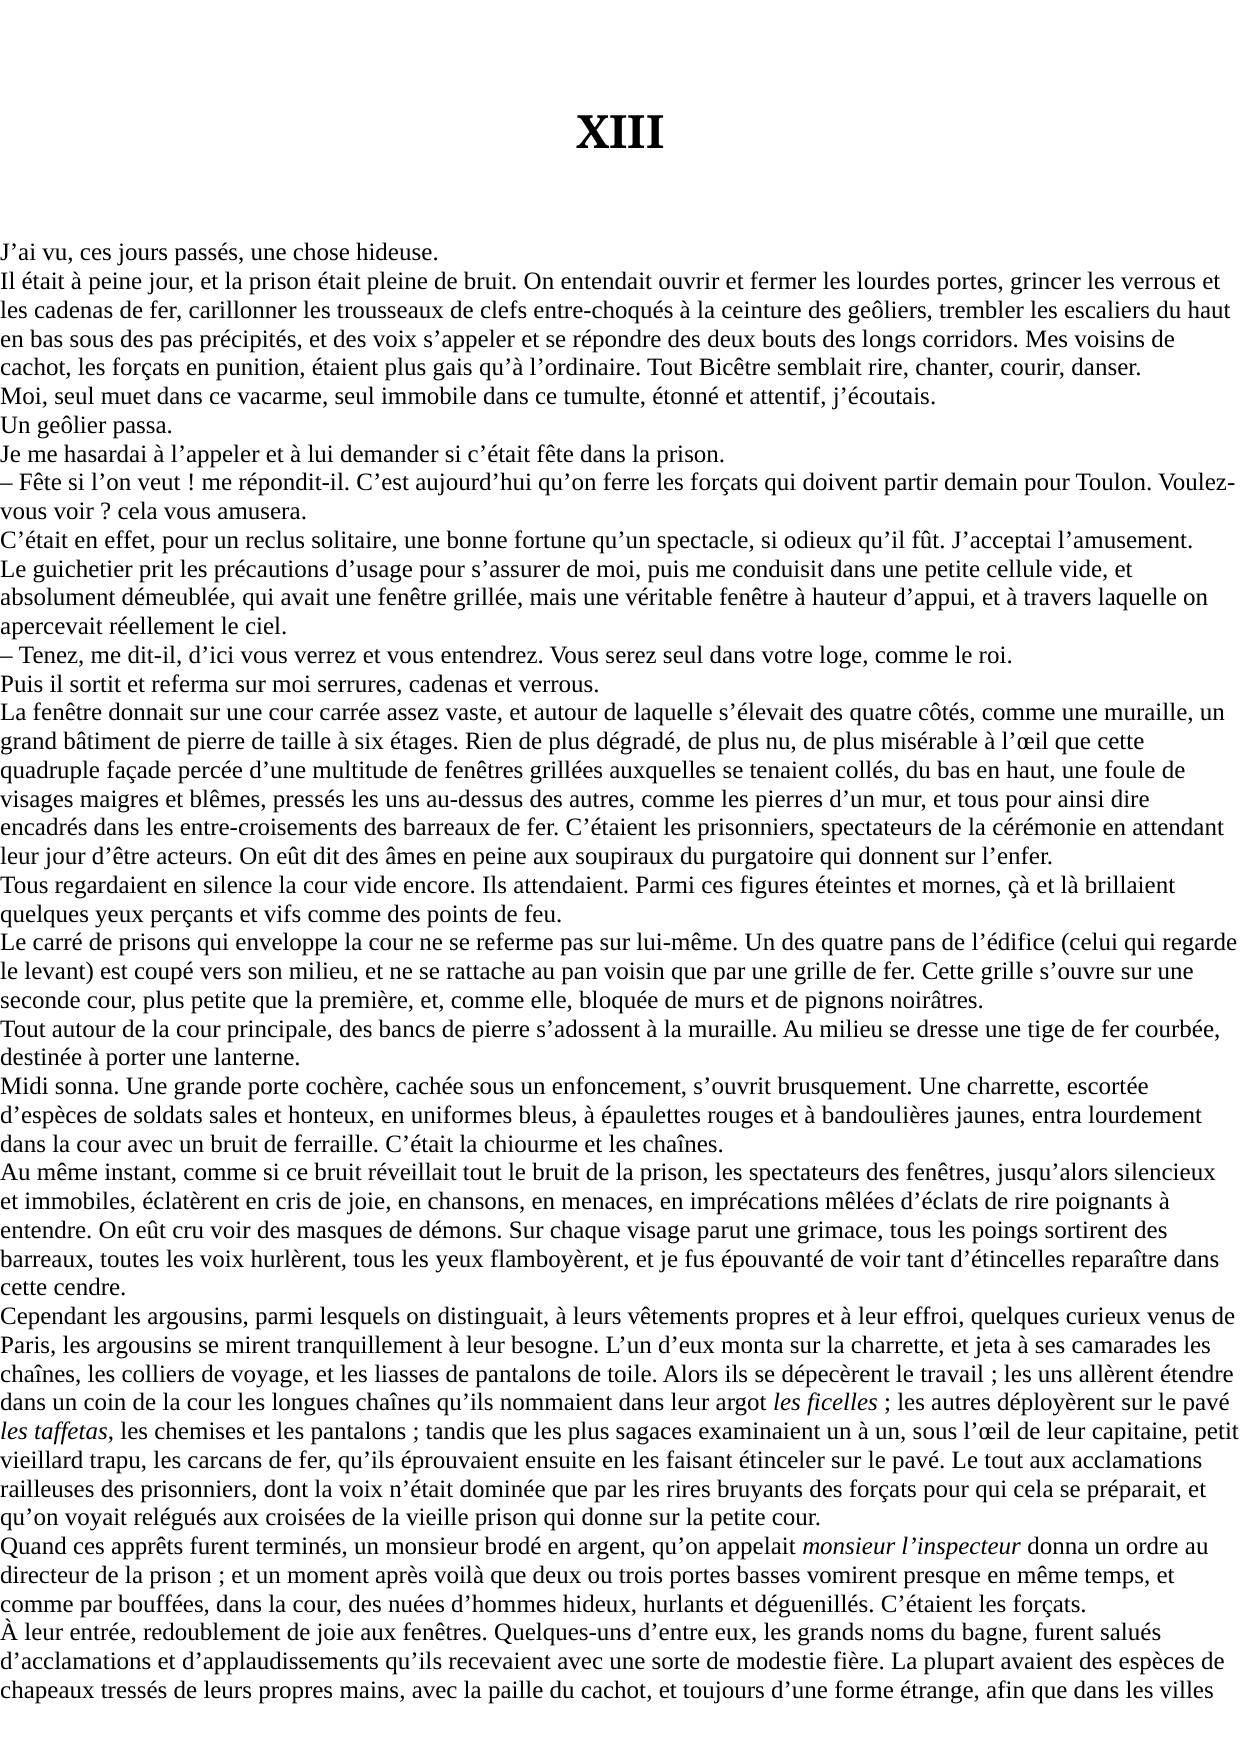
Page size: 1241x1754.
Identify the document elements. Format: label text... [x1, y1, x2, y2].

text À leur entrée, redoublement de joie aux fenêtres. Quelques-uns d’entre eux, les grands noms du bagne, furent salués d’acclamations et d’applaudissements qu’ils recevaient avec une sorte de modestie fière. La plupart avaient des espèces de chapeaux tressés de leurs propres mains, avec la paille du cachot, et toujours d’une forme étrange, afin que dans les villes [0, 1617, 1240, 1704]
text Un geôlier passa. [0, 410, 1240, 439]
text Au même instant, comme si ce bruit réveillait tout le bruit de la prison, les spectateurs des fenêtres, jusqu’alors silencieux et immobiles, éclatèrent en cris de joie, en chansons, en menaces, en imprécations mêlées d’éclats de rire poignants à entendre. On eût cru voir des masques de démons. Sur chaque visage parut une grimace, tous les poings sortirent des barreaux, toutes les voix hurlèrent, tous les yeux flamboyèrent, et je fus épouvanté de voir tant d’étincelles reparaître dans cette cendre. [0, 1157, 1240, 1301]
text – Tenez, me dit-il, d’ici vous verrez et vous entendrez. Vous serez seul dans votre loge, comme le roi. [0, 640, 1240, 669]
text – Fête si l’on veut ! me répondit-il. C’est aujourd’hui qu’on ferre les forçats qui doivent partir demain pour Toulon. Voulez-vous voir ? cela vous amusera. [0, 467, 1240, 525]
subtitle XIII [0, 100, 1240, 162]
text La fenêtre donnait sur une cour carrée assez vaste, et autour de laquelle s’élevait des quatre côtés, comme une muraille, un grand bâtiment de pierre de taille à six étages. Rien de plus dégradé, de plus nu, de plus misérable à l’œil que cette quadruple façade percée d’une multitude de fenêtres grillées auxquelles se tenaient collés, du bas en haut, une foule de visages maigres et blêmes, pressés les uns au-dessus des autres, comme les pierres d’un mur, et tous pour ainsi dire encadrés dans les entre-croisements des barreaux de fer. C’étaient les prisonniers, spectateurs de la cérémonie en attendant leur jour d’être acteurs. On eût dit des âmes en peine aux soupiraux du purgatoire qui donnent sur l’enfer. [0, 697, 1240, 870]
text Le guichetier prit les précautions d’usage pour s’assurer de moi, puis me conduisit dans une petite cellule vide, et absolument démeublée, qui avait une fenêtre grillée, mais une véritable fenêtre à hauteur d’appui, et à travers laquelle on apercevait réellement le ciel. [0, 554, 1240, 640]
text Moi, seul muet dans ce vacarme, seul immobile dans ce tumulte, étonné et attentif, j’écoutais. [0, 381, 1240, 410]
text Tous regardaient en silence la cour vide encore. Ils attendaient. Parmi ces figures éteintes et mornes, çà et là brillaient quelques yeux perçants et vifs comme des points de feu. [0, 870, 1240, 927]
text Midi sonna. Une grande porte cochère, cachée sous un enfoncement, s’ouvrit brusquement. Une charrette, escortée d’espèces de soldats sales et honteux, en uniformes bleus, à épaulettes rouges et à bandoulières jaunes, entra lourdement dans la cour avec un bruit de ferraille. C’était la chiourme et les chaînes. [0, 1071, 1240, 1157]
text C’était en effet, pour un reclus solitaire, une bonne fortune qu’un spectacle, si odieux qu’il fût. J’acceptai l’amusement. [0, 525, 1240, 554]
text Quand ces apprêts furent terminés, un monsieur brodé en argent, qu’on appelait monsieur l’inspecteur donna un ordre au directeur de la prison ; et un moment après voilà que deux ou trois portes basses vomirent presque en même temps, et comme par bouffées, dans la cour, des nuées d’hommes hideux, hurlants et déguenillés. C’étaient les forçats. [0, 1531, 1240, 1617]
text Cependant les argousins, parmi lesquels on distinguait, à leurs vêtements propres et à leur effroi, quelques curieux venus de Paris, les argousins se mirent tranquillement à leur besogne. L’un d’eux monta sur la charrette, et jeta à ses camarades les chaînes, les colliers de voyage, et les liasses de pantalons de toile. Alors ils se dépecèrent le travail ; les uns allèrent étendre dans un coin de la cour les longues chaînes qu’ils nommaient dans leur argot les ficelles ; les autres déployèrent sur le pavé les taffetas, les chemises et les pantalons ; tandis que les plus sagaces examinaient un à un, sous l’œil de leur capitaine, petit vieillard trapu, les carcans de fer, qu’ils éprouvaient ensuite en les faisant étinceler sur le pavé. Le tout aux acclamations railleuses des prisonniers, dont la voix n’était dominée que par les rires bruyants des forçats pour qui cela se préparait, et qu’on voyait relégués aux croisées de la vieille prison qui donne sur la petite cour. [0, 1301, 1240, 1531]
text Puis il sortit et referma sur moi serrures, cadenas et verrous. [0, 669, 1240, 697]
text Il était à peine jour, et la prison était pleine de bruit. On entendait ouvrir et fermer les lourdes portes, grincer les verrous et les cadenas de fer, carillonner les trousseaux de clefs entre-choqués à la ceinture des geôliers, trembler les escaliers du haut en bas sous des pas précipités, et des voix s’appeler et se répondre des deux bouts des longs corridors. Mes voisins de cachot, les forçats en punition, étaient plus gais qu’à l’ordinaire. Tout Bicêtre semblait rire, chanter, courir, danser. [0, 266, 1240, 381]
text Je me hasardai à l’appeler et à lui demander si c’était fête dans la prison. [0, 439, 1240, 467]
text J’ai vu, ces jours passés, une chose hideuse. [0, 237, 1240, 266]
text Tout autour de la cour principale, des bancs de pierre s’adossent à la muraille. Au milieu se dresse une tige de fer courbée, destinée à porter une lanterne. [0, 1014, 1240, 1071]
text Le carré de prisons qui enveloppe la cour ne se referme pas sur lui-même. Un des quatre pans de l’édifice (celui qui regarde le levant) est coupé vers son milieu, et ne se rattache au pan voisin que par une grille de fer. Cette grille s’ouvre sur une seconde cour, plus petite que la première, et, comme elle, bloquée de murs et de pignons noirâtres. [0, 927, 1240, 1014]
